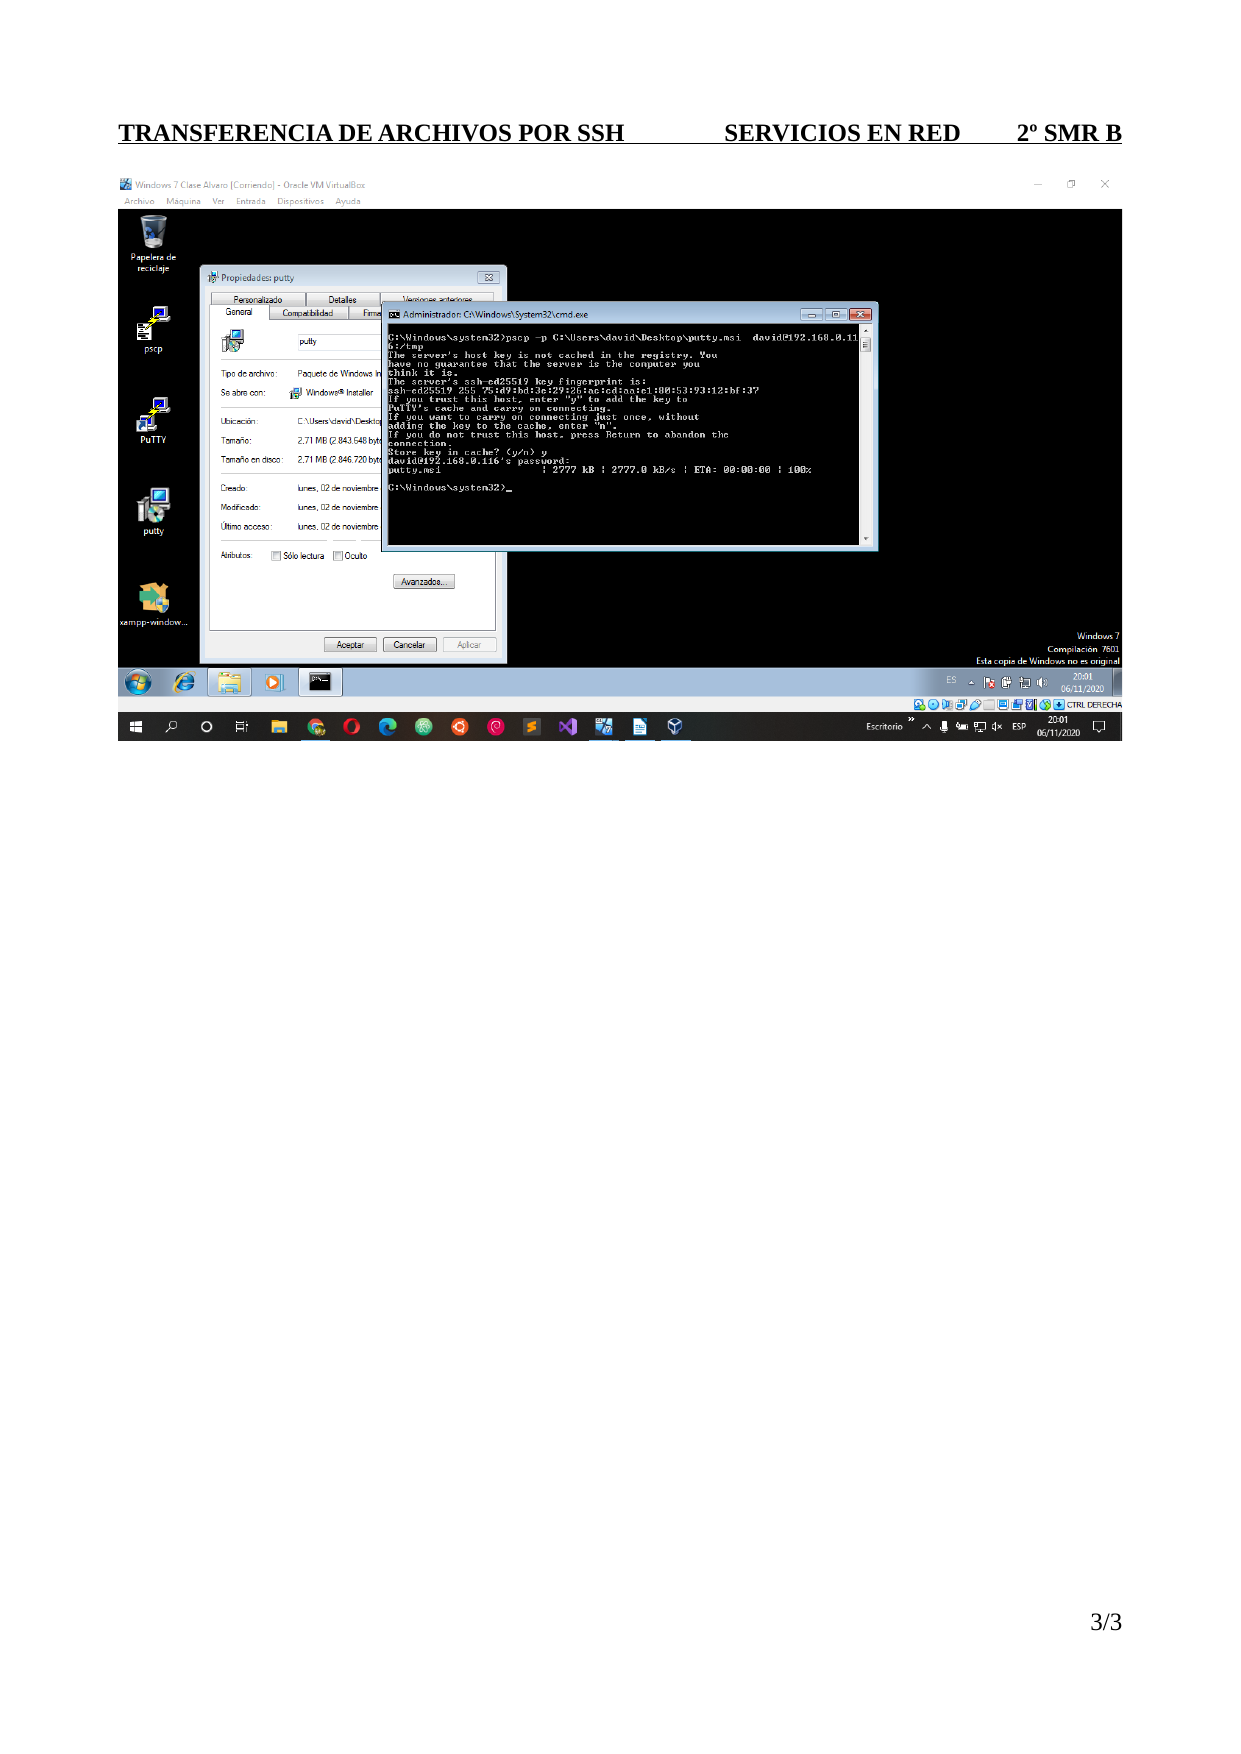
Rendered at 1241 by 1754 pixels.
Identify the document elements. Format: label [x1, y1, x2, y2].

picture [118, 176, 1123, 741]
